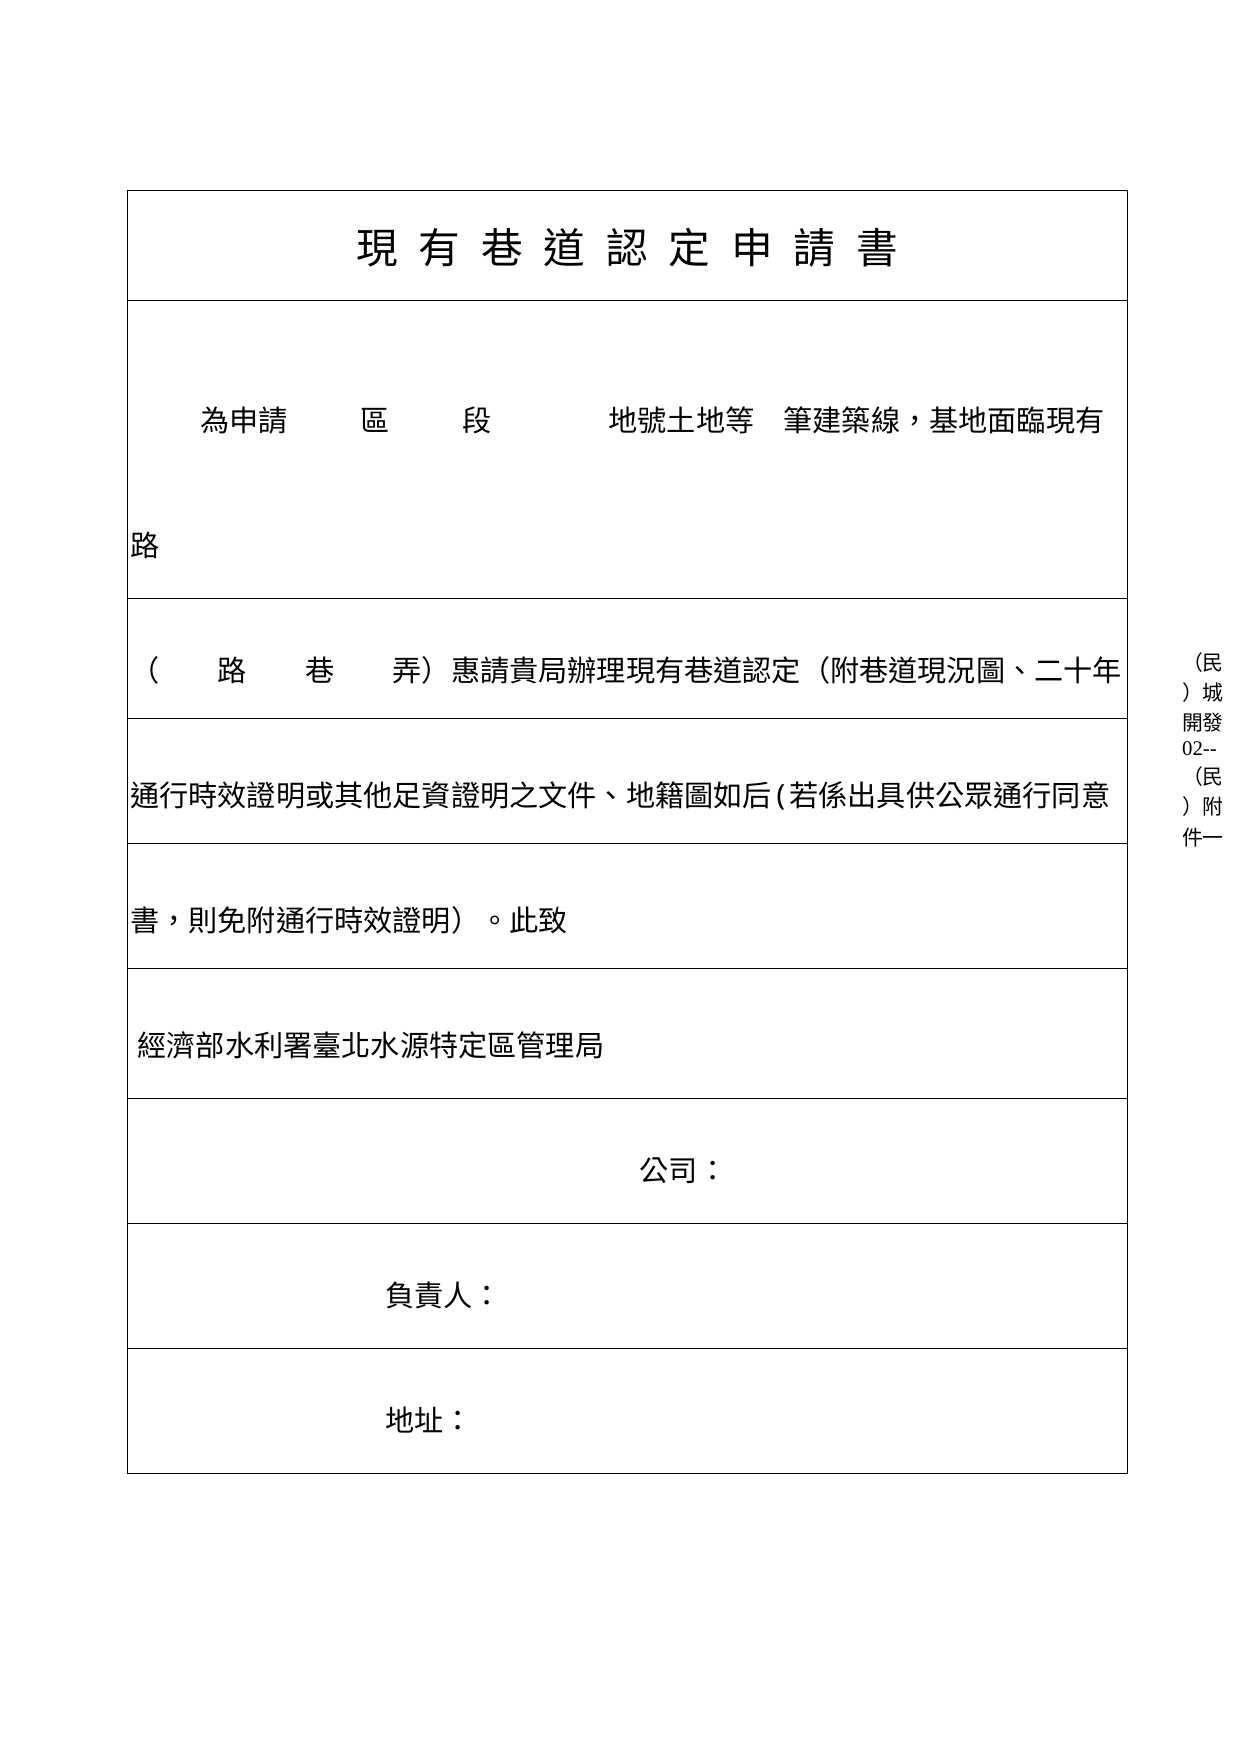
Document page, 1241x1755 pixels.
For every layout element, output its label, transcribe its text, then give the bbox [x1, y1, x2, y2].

table_cell 地址： [128, 1349, 1127, 1473]
table_cell 書，則免附通行時效證明）。此致 [128, 844, 1127, 968]
table_cell （ 路 巷 弄）惠請貴局辦理現有巷道認定（附巷道現況圖、二十年 [128, 599, 1127, 718]
table_cell 公司： [128, 1099, 1127, 1223]
table_cell 負責人： [128, 1224, 1127, 1348]
table_cell 經濟部水利署臺北水源特定區管理局 [128, 969, 1127, 1098]
table_header 現 有 巷 道 認 定 申 請 書 [128, 191, 1127, 300]
table_cell 為申請 區 段 地號土地等 筆建築線，基地面臨現有路 [128, 301, 1127, 598]
table_cell （ 路 巷 弄）惠請貴局辦理現有巷道認定（附巷道現況圖、二十年 [1167, 638, 1239, 973]
table_cell 通行時效證明或其他足資證明之文件、地籍圖如后(若係出具供公眾通行同意 [128, 719, 1127, 843]
